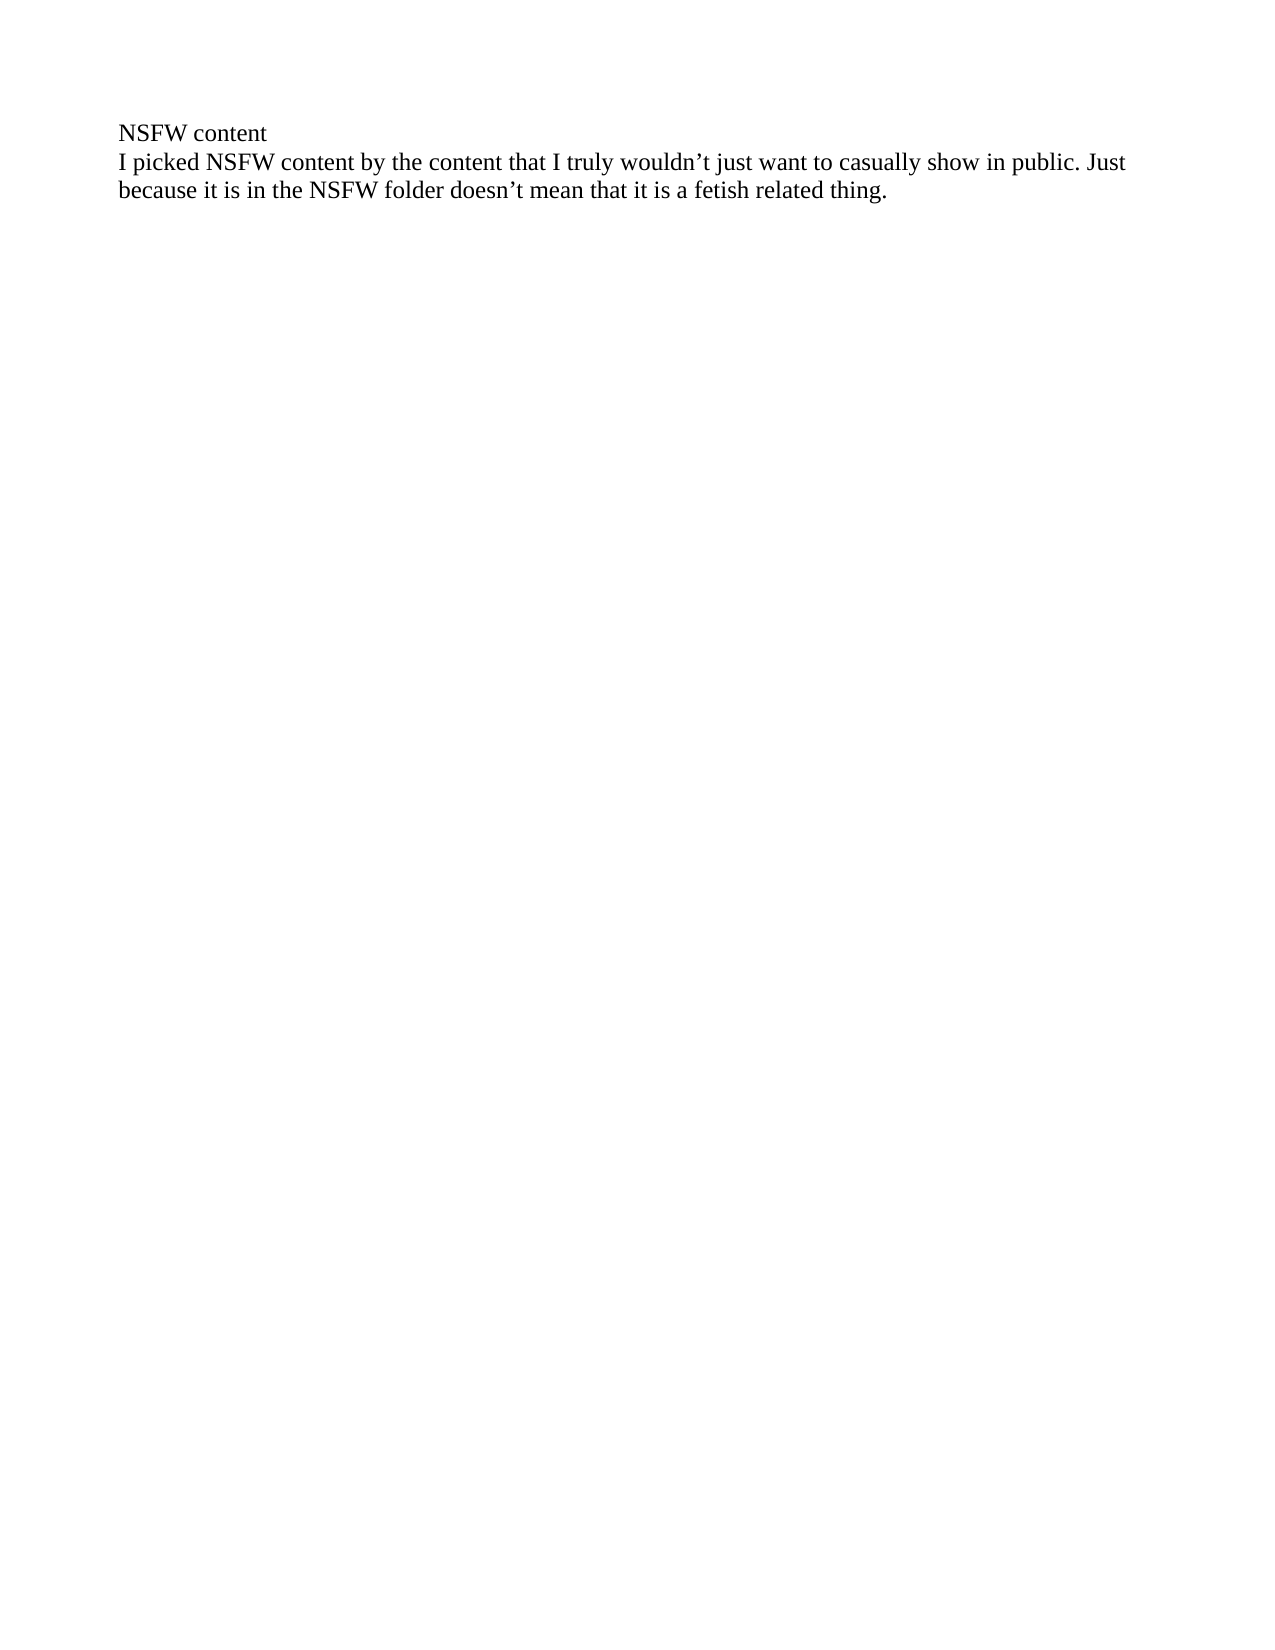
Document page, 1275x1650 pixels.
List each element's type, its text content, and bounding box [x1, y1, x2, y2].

text I picked NSFW content by the content that I truly wouldn’t just want to casually show in public. Just because it is in the NSFW folder doesn’t mean that it is a fetish related thing. [118, 147, 1157, 204]
text NSFW content [118, 118, 1157, 147]
